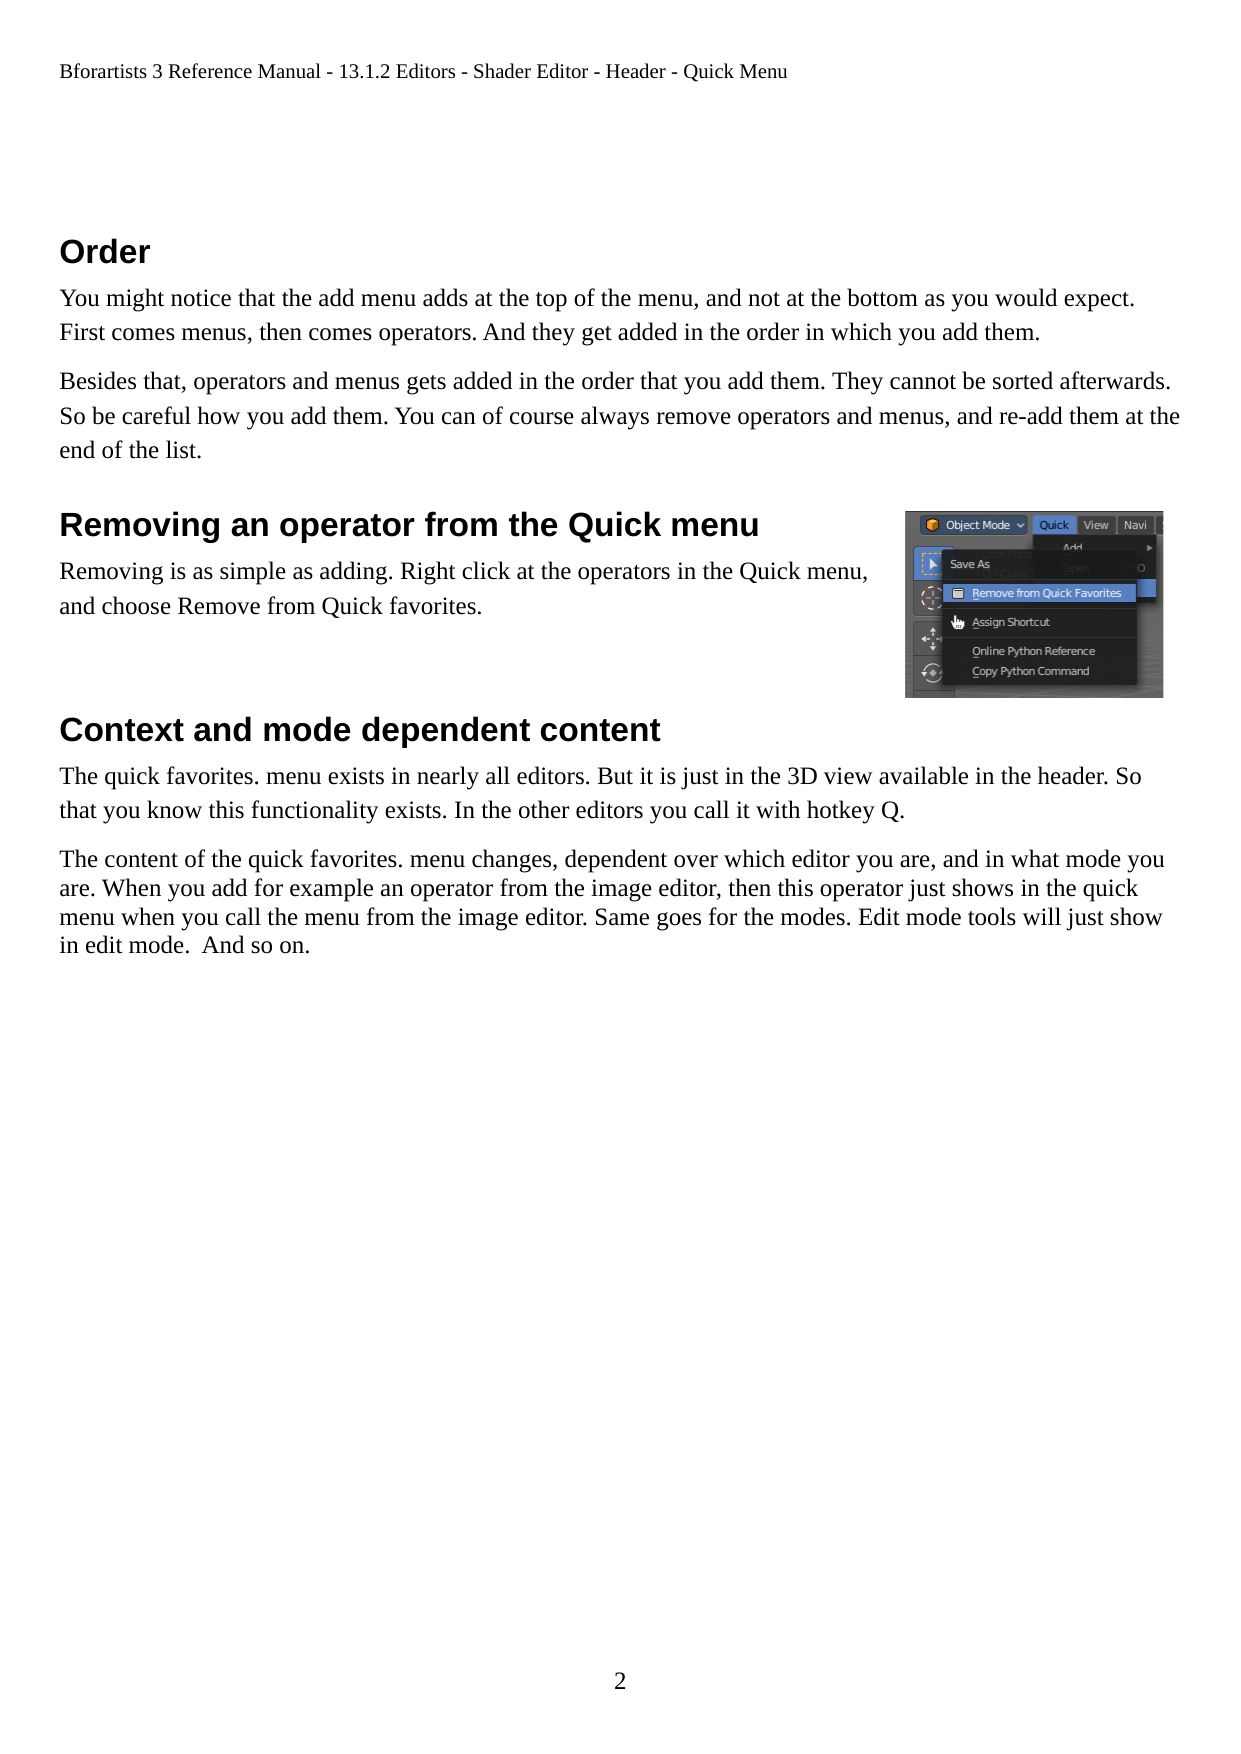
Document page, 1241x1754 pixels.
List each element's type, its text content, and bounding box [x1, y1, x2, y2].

text Removing is as simple as adding. Right click at the operators in the Quick menu, and choose Remove from Quick favorites. [59, 556, 905, 619]
text The quick favorites. menu exists in nearly all editors. But it is just in the 3D view available in the header. So that you know this functionality exists. In the other editors you call it with hotkey Q. [59, 761, 1181, 824]
subtitle Order [59, 232, 1181, 270]
subtitle Context and mode dependent content [59, 710, 1181, 748]
subtitle Removing an operator from the Quick menu [59, 505, 1181, 544]
text Besides that, operators and menus gets added in the order that you add them. They cannot be sorted afterwards. So be careful how you add them. You can of course always remove operators and menus, and re-add them at the end of the list. [59, 366, 1181, 464]
picture [905, 511, 1164, 698]
text The content of the quick favorites. menu changes, dependent over which editor you are, and in what mode you are. When you add for example an operator from the image editor, then this operator just shows in the quick menu when you call the menu from the image editor. Same goes for the modes. Edit mode tools will just show in edit mode. And so on. [59, 844, 1181, 959]
text You might notice that the add menu adds at the top of the menu, and not at the bottom as you would expect. First comes menus, then comes operators. And they get added in the order in which you add them. [59, 283, 1181, 346]
